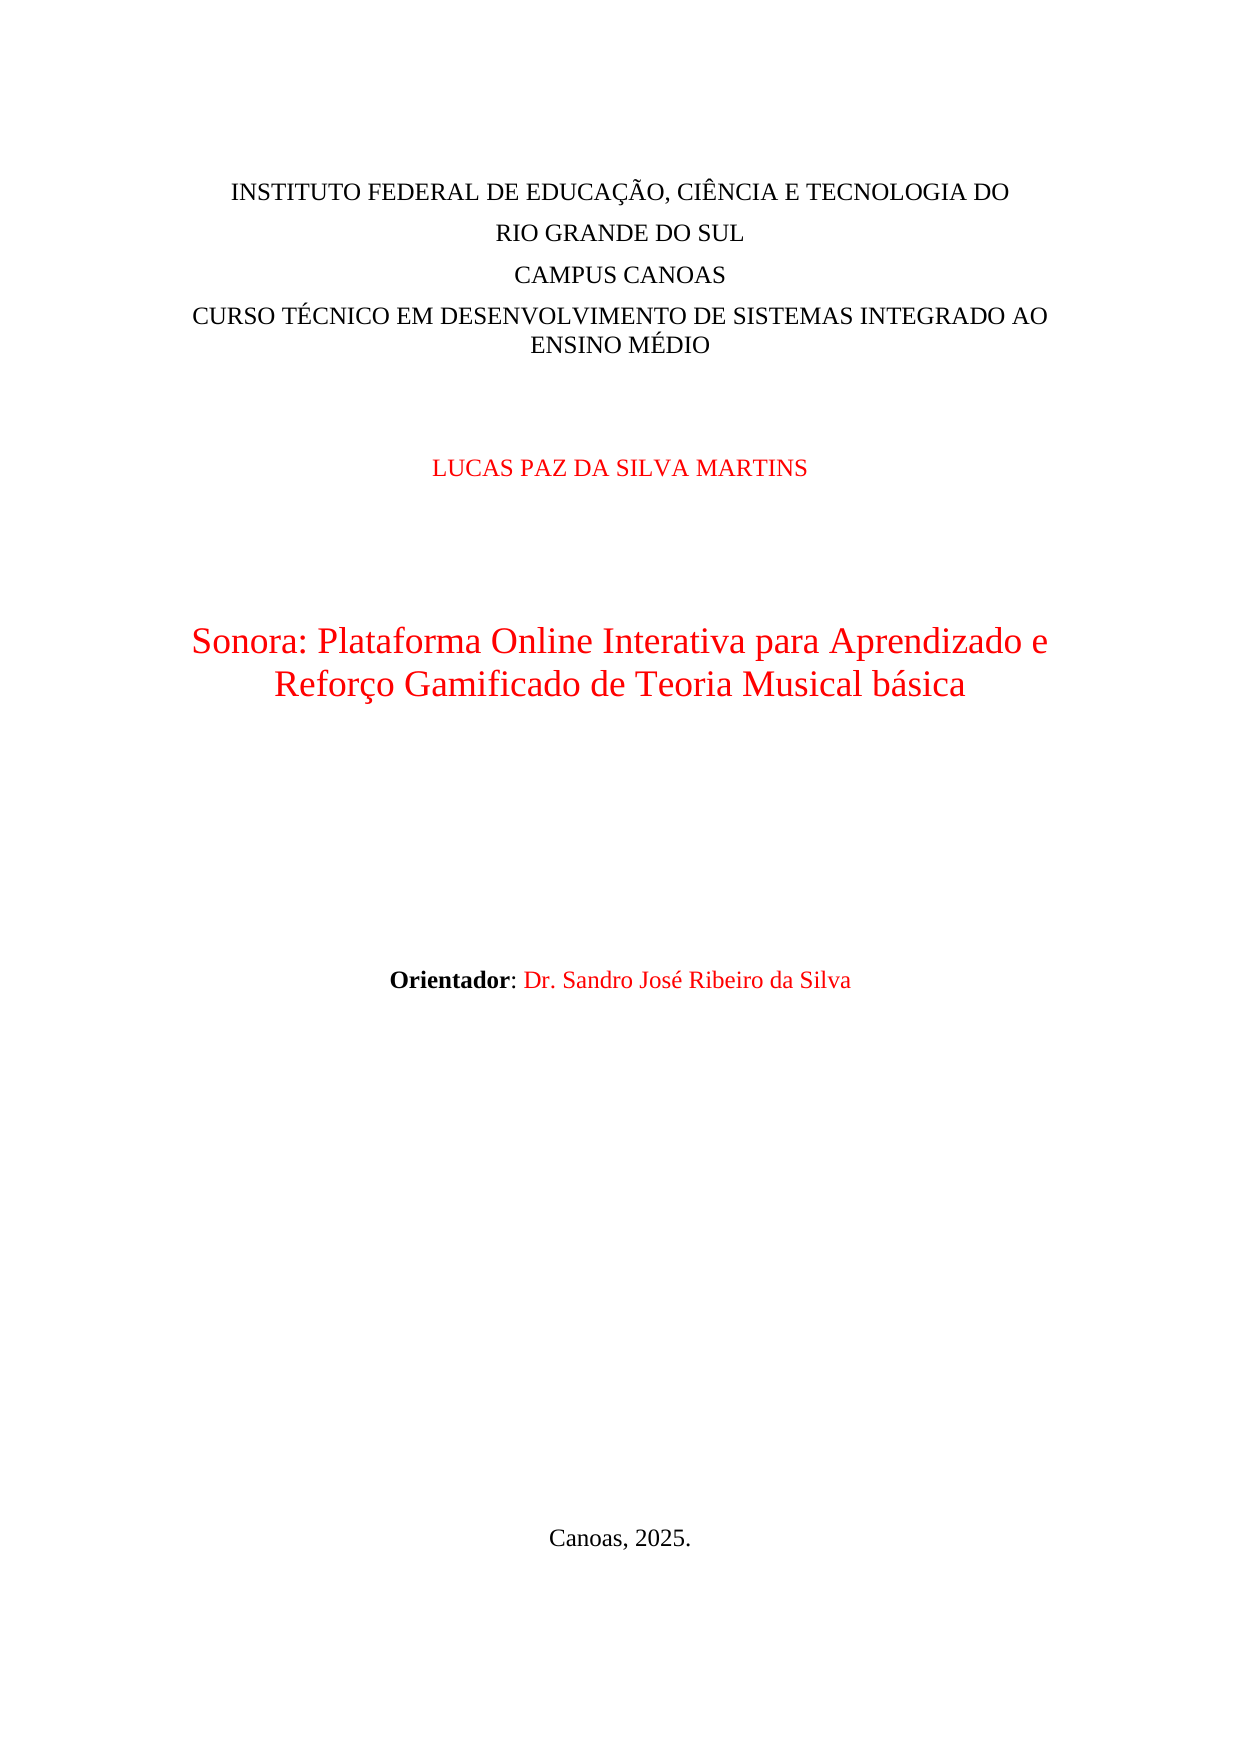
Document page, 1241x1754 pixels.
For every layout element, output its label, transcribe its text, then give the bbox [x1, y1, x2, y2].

text CAMPUS CANOAS [177, 260, 1063, 288]
text Lucas Paz da Silva Martins [177, 453, 1063, 482]
text Canoas, 2025. [177, 1523, 1063, 1552]
text INSTITUTO FEDERAL DE EDUCAÇÃO, CIÊNCIA E TECNOLOGIA DO [177, 177, 1063, 206]
text CURSO TÉCNICO EM DESENVOLVIMENTO DE SISTEMAS INTEGRADO AO ENSINO MÉDIO [177, 301, 1063, 358]
text RIO GRANDE DO SUL [177, 218, 1063, 247]
text Orientador: Dr. Sandro José Ribeiro da Silva [177, 965, 1063, 993]
text Sonora: Plataforma Online Interativa para Aprendizado e Reforço Gamificado de Teoria Musical básica [177, 618, 1063, 705]
